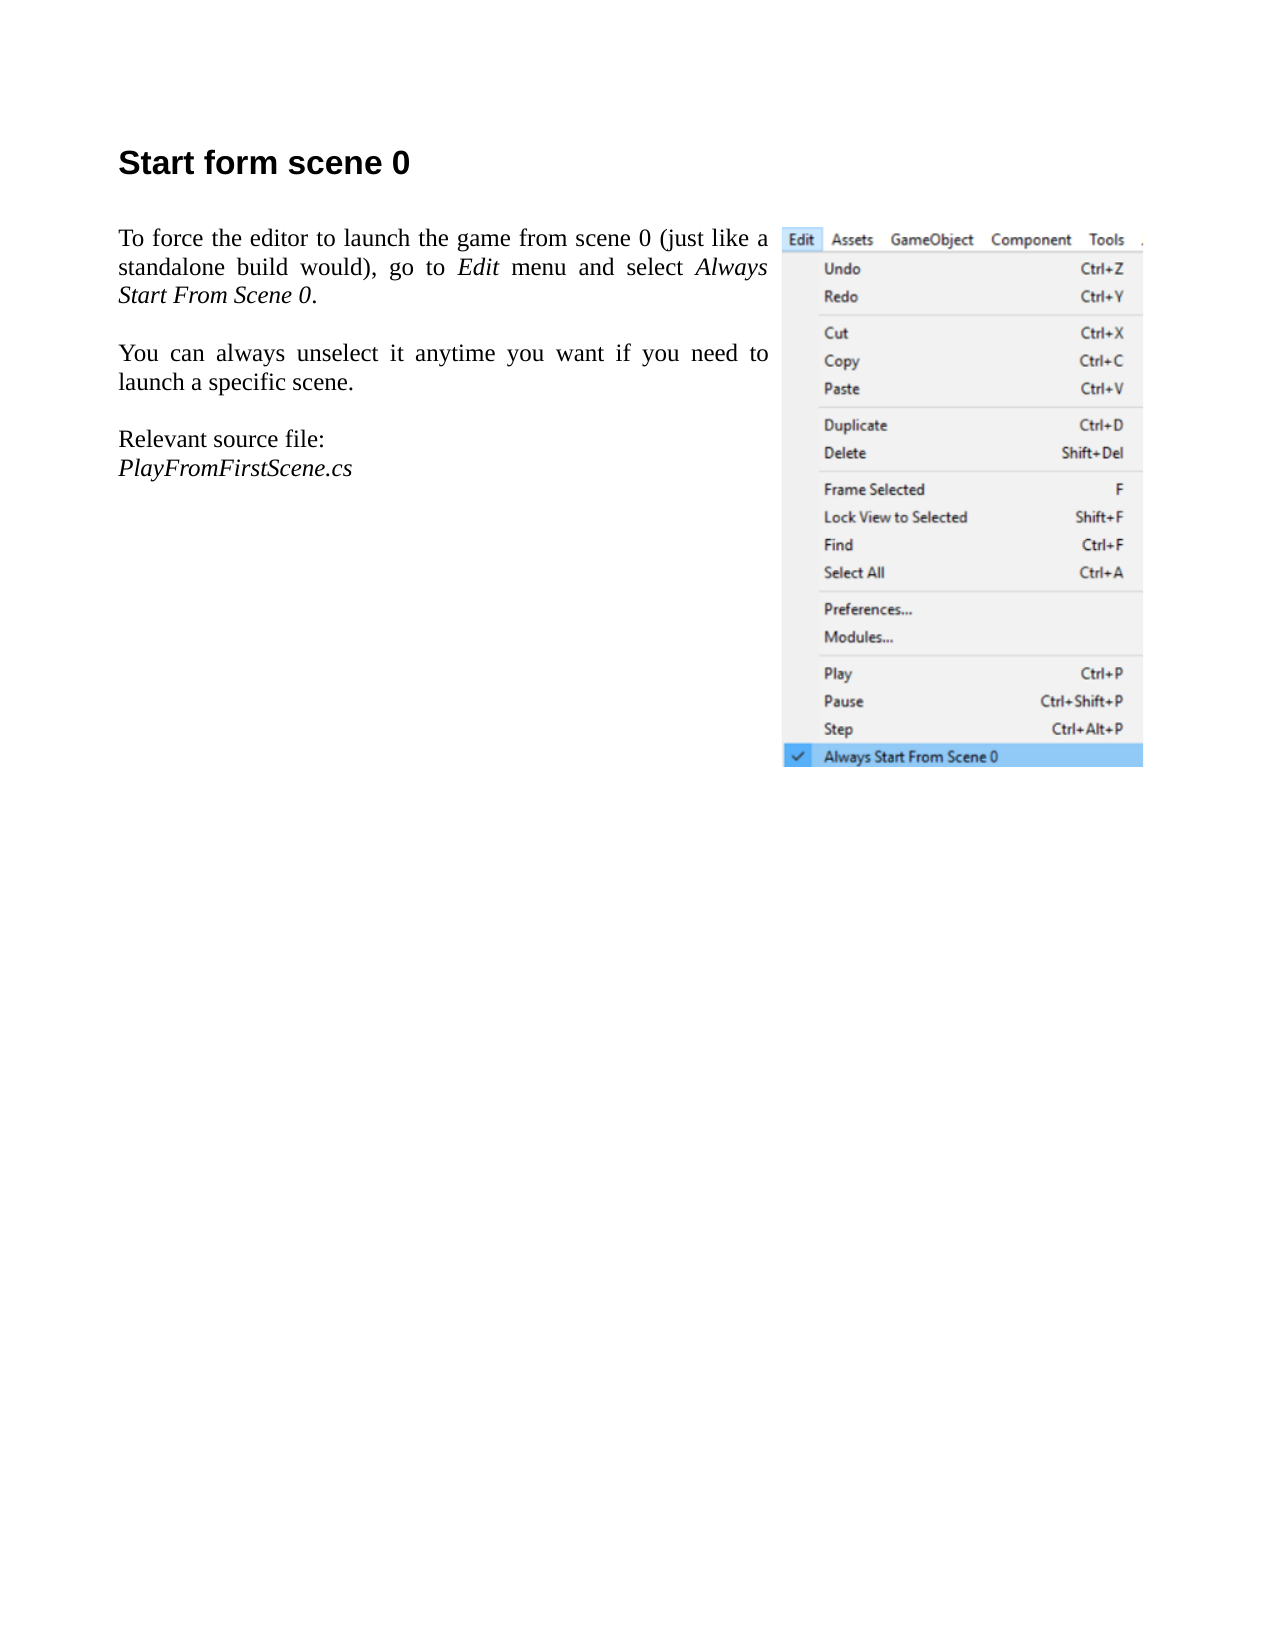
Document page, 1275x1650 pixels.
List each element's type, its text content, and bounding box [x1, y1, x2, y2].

text You can always unselect it anytime you want if you need to launch a specific scene. [118, 338, 781, 396]
text Relevant source file: [118, 424, 781, 453]
subtitle Start form scene 0 [118, 143, 1157, 182]
text To force the editor to launch the game from scene 0 (just like a standalone build would), go to Edit menu and select Always Start From Scene 0. [118, 223, 1157, 309]
text PlayFromFirstScene.cs [118, 453, 781, 482]
